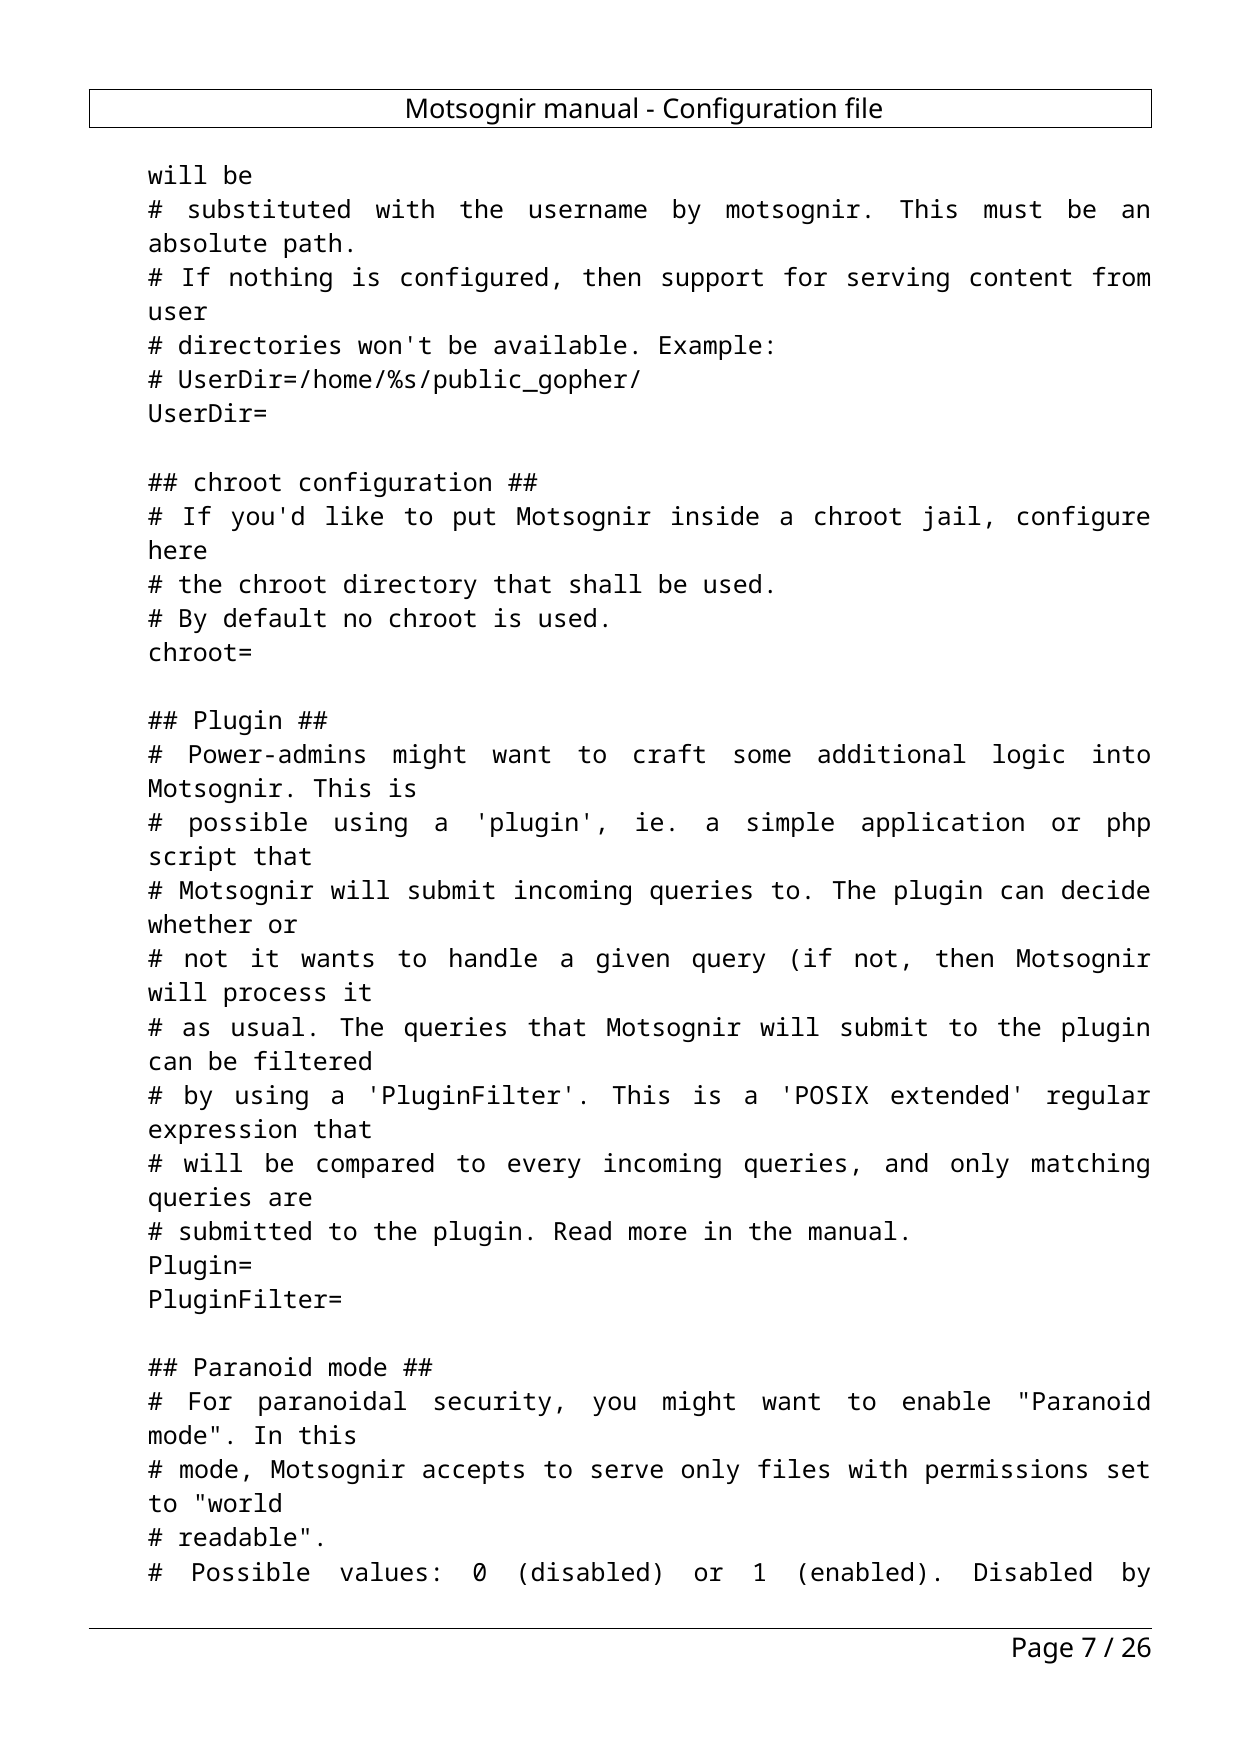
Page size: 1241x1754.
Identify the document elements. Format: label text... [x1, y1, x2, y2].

text # mode, Motsognir accepts to serve only files with permissions set to "world [148, 1452, 1152, 1520]
text # directories won't be available. Example: [148, 328, 1152, 362]
text ## Paranoid mode ## [148, 1350, 1152, 1384]
text ## Plugin ## [148, 703, 1152, 737]
text PluginFilter= [148, 1282, 1152, 1316]
text # substituted with the username by motsognir. This must be an absolute path. [148, 192, 1152, 260]
text # Power-admins might want to craft some additional logic into Motsognir. This is [148, 737, 1152, 805]
text # If you'd like to put Motsognir inside a chroot jail, configure here [148, 498, 1152, 566]
text # will be compared to every incoming queries, and only matching queries are [148, 1145, 1152, 1213]
text # by using a 'PluginFilter'. This is a 'POSIX extended' regular expression that [148, 1077, 1152, 1145]
text # For paranoidal security, you might want to enable "Paranoid mode". In this [148, 1384, 1152, 1452]
text # By default no chroot is used. [148, 600, 1152, 634]
text # Possible values: 0 (disabled) or 1 (enabled). Disabled by [148, 1554, 1152, 1588]
text # possible using a 'plugin', ie. a simple application or php script that [148, 805, 1152, 873]
text will be [148, 158, 1152, 192]
text # submitted to the plugin. Read more in the manual. [148, 1213, 1152, 1248]
text ## chroot configuration ## [148, 464, 1152, 498]
text # the chroot directory that shall be used. [148, 566, 1152, 600]
text chroot= [148, 634, 1152, 668]
text # UserDir=/home/%s/public_gopher/ [148, 362, 1152, 396]
text Plugin= [148, 1248, 1152, 1282]
text UserDir= [148, 396, 1152, 430]
text # If nothing is configured, then support for serving content from user [148, 260, 1152, 328]
text # readable". [148, 1520, 1152, 1554]
text # not it wants to handle a given query (if not, then Motsognir will process it [148, 941, 1152, 1009]
text # as usual. The queries that Motsognir will submit to the plugin can be filtered [148, 1009, 1152, 1077]
text # Motsognir will submit incoming queries to. The plugin can decide whether or [148, 873, 1152, 941]
